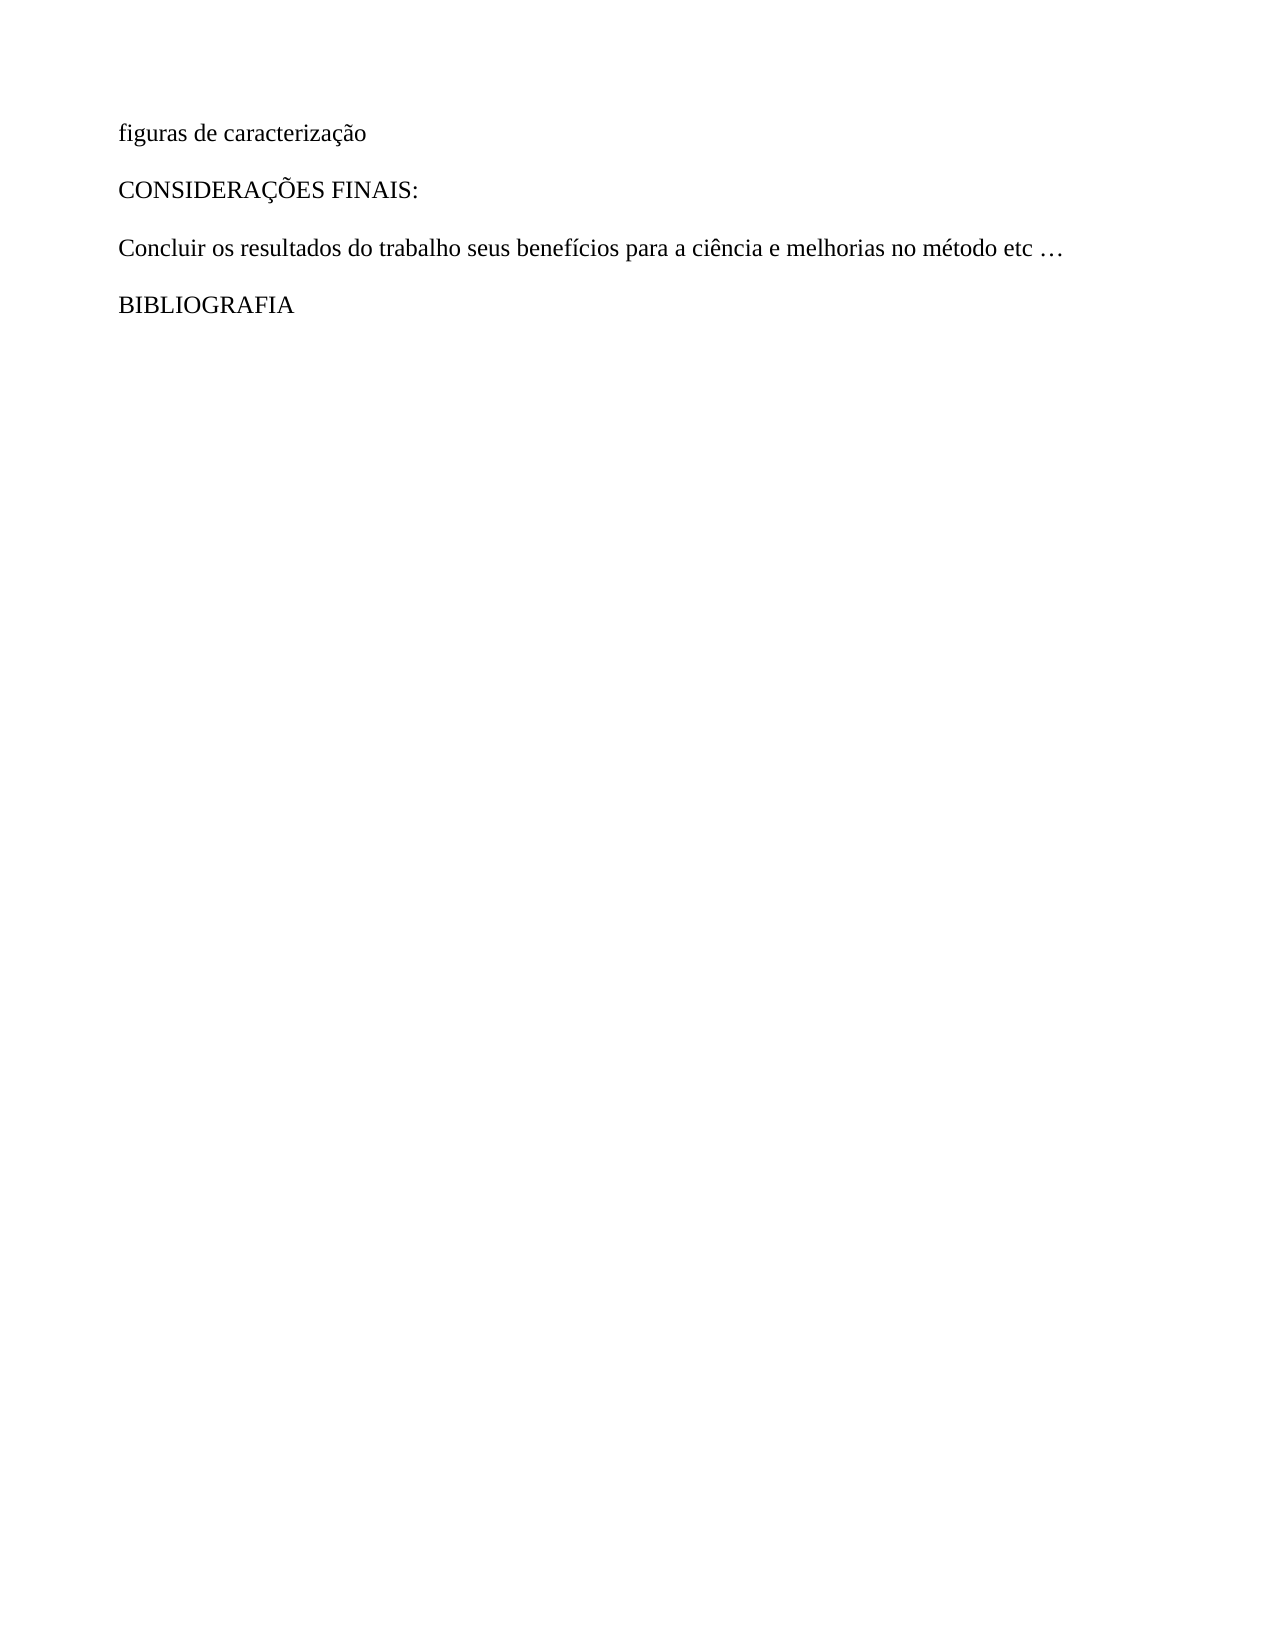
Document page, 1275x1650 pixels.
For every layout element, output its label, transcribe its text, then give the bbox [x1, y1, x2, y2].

text BIBLIOGRAFIA [118, 291, 1157, 319]
text Concluir os resultados do trabalho seus benefícios para a ciência e melhorias no método etc … [118, 233, 1157, 262]
text CONSIDERAÇÕES FINAIS: [118, 176, 1157, 204]
text figuras de caracterização [118, 118, 1157, 147]
